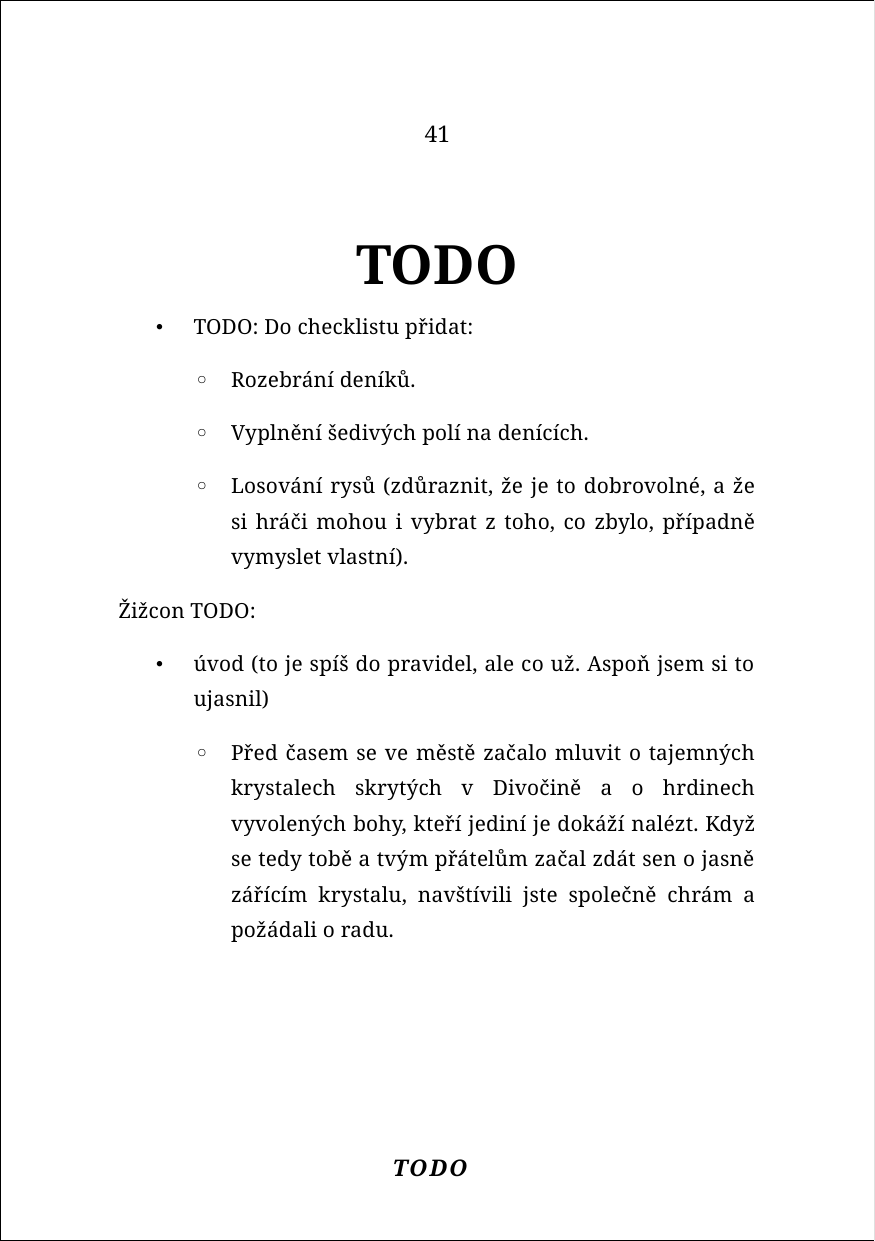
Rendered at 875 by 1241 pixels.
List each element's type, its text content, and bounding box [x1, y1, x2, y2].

list Losování rysů (zdůraznit, že je to dobrovolné, a že si hráči mohou i vybrat z toho, co zbylo, případně vymyslet vlastní). [193, 471, 756, 571]
subtitle TODO [118, 226, 756, 300]
list Rozebrání deníků. [193, 365, 756, 393]
list TODO: Do checklistu přidat: [156, 312, 756, 340]
list Vyplnění šedivých polí na denících. [193, 418, 756, 447]
text Žižcon TODO: [118, 596, 756, 624]
list Před časem se ve městě začalo mluvit o tajemných krystalech skrytých v Divočině a o hrdinech vyvolených bohy, kteří jediní je dokáží nalézt. Když se tedy tobě a tvým přátelům začal zdát sen o jasně zářícím krystalu, navštívili jste společně chrám a požádali o radu. [193, 738, 756, 944]
list úvod (to je spíš do pravidel, ale co už. Aspoň jsem si to ujasnil) [156, 649, 756, 713]
